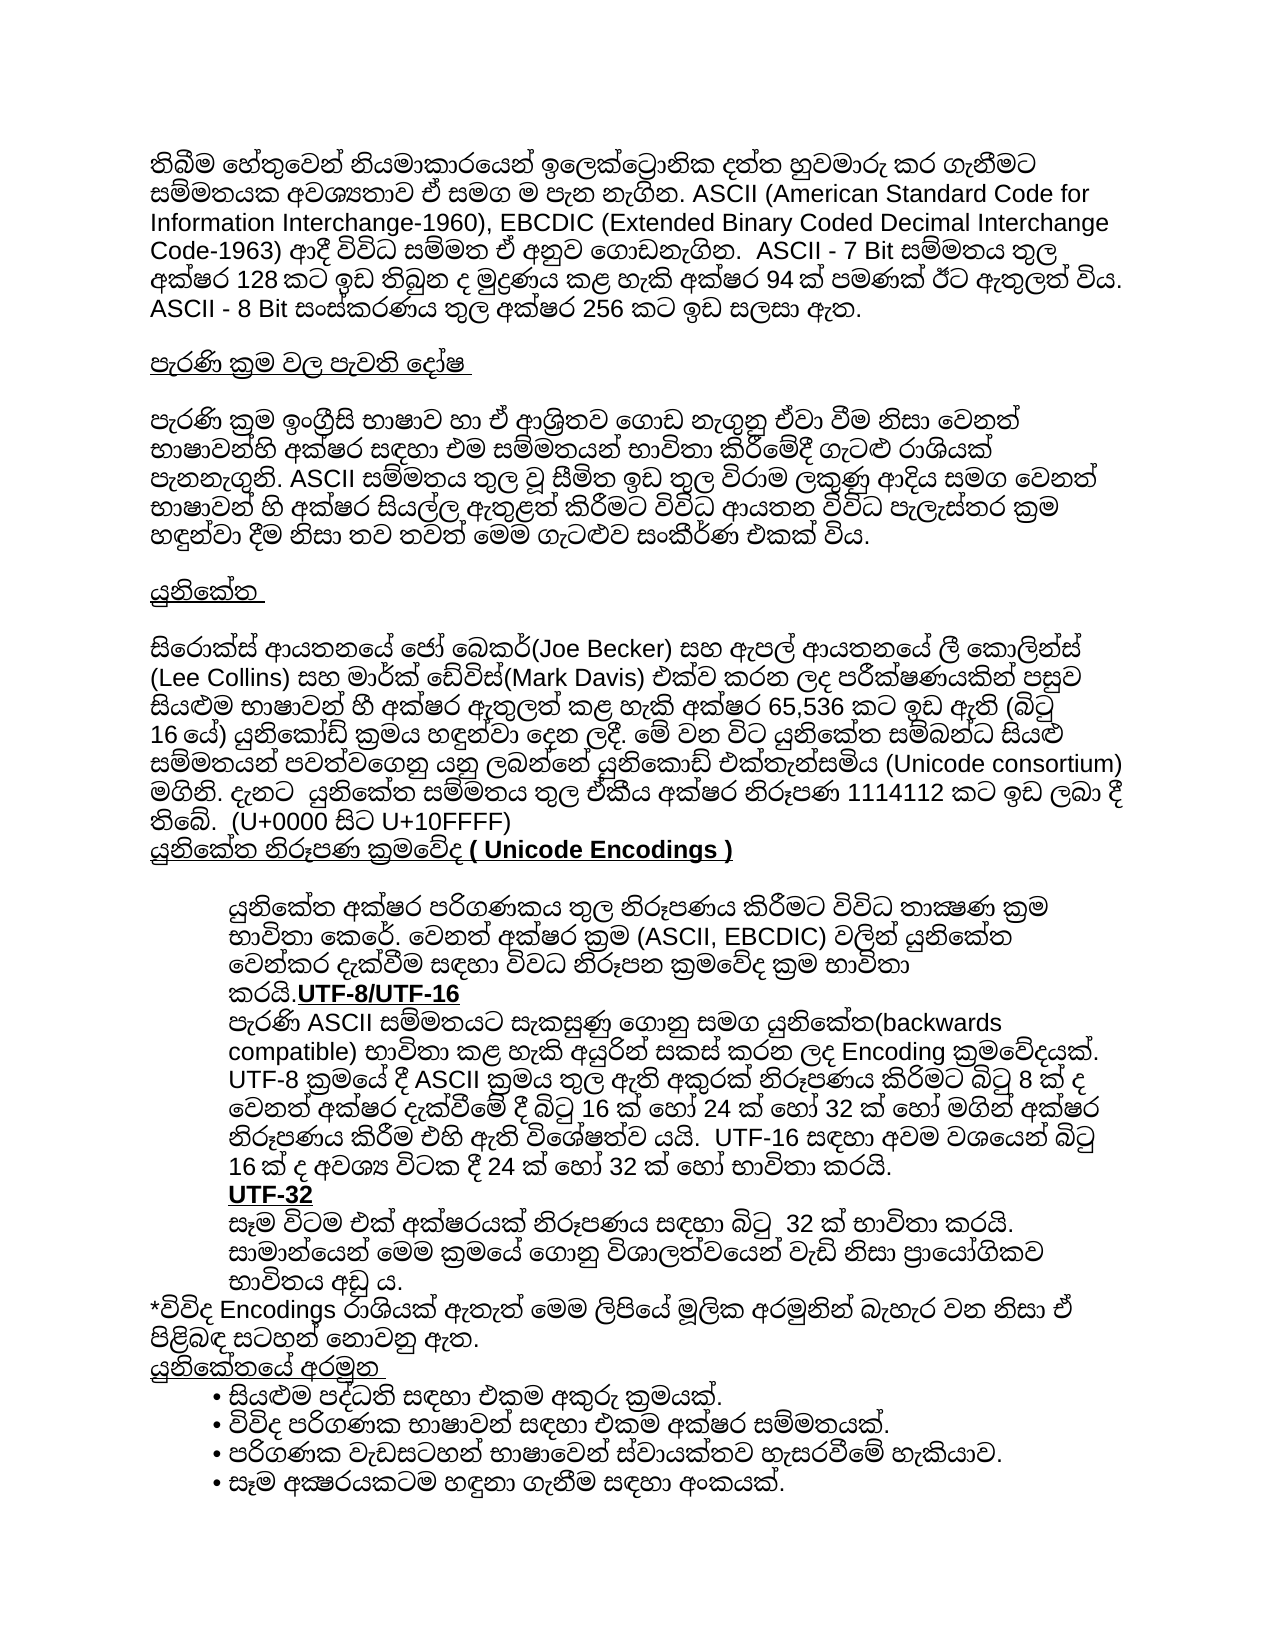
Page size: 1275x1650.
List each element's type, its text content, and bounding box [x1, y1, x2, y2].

text පැරණි ASCII සම්මතයට සැකසුණු ගොනු සමග යුනිකේත(backwards compatible) භාවිතා කළ හැකි අයුරින් සකස් කරන ලද Encoding ක්‍රමවේදයක්. UTF-8 ක්‍රමයේ දී ASCII ක්‍රමය තුල ඇති අකුරක් නිරූපණය කිරිමට බිටු 8 ක් ද වෙනත් අක්ෂර දැක්වීමේ දී බිටු 16 ක් හෝ 24 ක් හෝ 32 ක් හෝ මගින් අක්ෂර නිරූපණය කිරීම එහි ඇති විශේෂත්ව යයි. UTF-16 සඳහා අවම වශයෙන් බිටු 16ක් ද අවශ්‍ය විටක දී 24 ක් හෝ 32 ක් හෝ භාවිතා කරයි. [228, 1008, 1109, 1180]
text පැරණි ක්‍රම ඉංග්‍රීසි භාෂාව හා ඒ ආශ්‍රිතව ගොඩ නැගුනු ඒවා වීම නිසා වෙනත් භාෂාවන්හි අක්ෂර‍ සඳහා එම සම්මතයන් භාවිතා කිරීමේදී ගැටළු රාශියක් පැනනැගුනි. ASCII සම්මතය තුල වූ සීමිත ඉඩ තුල විරාම ලකුණු ආදිය සමග වෙනත් භාෂාවන් හි අක්ෂර සියල්ල ඇතුළත් කිරීමට විවිධ ආයතන විවිධ පැලැස්තර ක්‍රම හඳුන්වා දීම නිසා තව තවත් මෙම ගැටළුව සංකීර්ණ එකක් විය. [150, 406, 1125, 550]
text • විවිද පරිගණක භාෂාවන් සඳහා එකම අක්ෂර සම්මතයක්. [212, 1410, 1125, 1439]
text • පරිගණක වැඩසටහන් භාෂාවෙන් ස්වායක්තව හැසරවීමේ හැකියාව. [212, 1439, 1125, 1468]
text • සෑම අක්‍ෂරයකටම හඳුනා ගැනීම සඳහා අංකයක්. [212, 1468, 1125, 1496]
text පැරණි ක්‍රම වල පැවති දෝෂ [150, 349, 1125, 378]
text සිරොක්ස් ආයතනයේ ජෝ බෙකර්(Joe Becker) සහ ඇපල් ආයතනයේ ලී කොලින්ස් (Lee Collins) සහ මාර්ක් ඩේවිස්(Mark Davis) එක්ව කරන ලද පරීක්ෂණයකින් පසුව සියළුම භාෂාවන් හී අක්ෂර ඇතුලත් කළ හැකි අක්ෂර 65,536 කට ඉඩ ඇති (බිටු 16යේ) යුනිකෝඩ් ක්‍රමය හඳුන්වා දෙන ලදී. මේ වන විට යුනිකේත සම්බන්ධ සියළු සම්මතයන් පවත්වගෙනු යනු ලබන්නේ යුනිකොඩ් එක්තැන්සමිය (Unicode consortium) මගිනි. දැනට යුනිකේත සම්මතය තුල ඒකීය අක්ෂර නිරූපණ 1114112 කට ඉඩ ලබා දී තිබේ. (U+0000 සිට U+10FFFF) [150, 634, 1125, 835]
text සෑම විටම එක් අක්ෂරයක් නිරූපණය සඳහා බිටු 32 ක් භාවිතා කරයි. සාමාන්යෙන් මෙම ක්‍රමයේ ගොනු විශාලත්වයෙන් වැඩි නිසා ප්‍රායෝගිකව භාවිතය අඩු ය. [228, 1209, 1109, 1295]
text • සියළුම පද්ධති සඳහා එකම අකුරු ක්‍රමයක්. [341, 1381, 1125, 1410]
text *විවිද Encodings රාශියක් ඇතැත් මෙම ලිපියේ මූලික අරමුනින් බැහැර වන නිසා ඒ පිළිබඳ සටහන් නොවනු ඇත. [150, 1295, 1125, 1353]
text යුනිකේත නිරූපණ ක්‍රමවේද ( Unicode Encodings ) [150, 835, 1125, 864]
text තිබීම හේතුවෙන් නියමාකාරයෙන් ඉලෙක්ට්‍රොනික දත්ත හුවමාරු කර ගැනීමට සම්මතයක අවශ්‍යතාව ඒ සමග ම පැන නැගින. ASCII (American Standard Code for Information Interchange-1960), EBCDIC (Extended Binary Coded Decimal Interchange Code-1963) ආදී විවිධ සම්මත ඒ අනුව ගොඩනැගින. ASCII - 7 Bit සම්මතය තුල අක්ෂර 128කට ඉඩ තිබුන ද මුද්‍රණය කළ හැකි අක්ෂර 94ක් පමණක් ඊට ඇතුලත් විය. ASCII - 8 Bit සංස්කරණය තුල අක්ෂර 256 කට ඉඩ සලසා ඇත. [150, 150, 1125, 322]
text • සියළුම පද්ධති සඳහා එකම අකුරු ක්‍රමයක්. [212, 1381, 347, 1410]
text UTF-32 [228, 1180, 1109, 1209]
text යුනිකේත අක්ෂර පරිගණකය තුල නිරූපණය කිරීමට විවිධ තාක්‍ෂණ ක්‍රම භාවිතා කෙරේ. වෙනත් අක්ෂර ක්‍රම (ASCII, EBCDIC) වලින් යුනිකේත වෙන්කර දැක්වීම සඳහා විවධ නිරූපන ක්‍රමවේද ක්‍රම භාවිතා කරයි.UTF-8/UTF-16 [228, 893, 1109, 1008]
text යුනිකේතයේ අරමුන [150, 1353, 1125, 1381]
text යුනිකේත [150, 576, 1125, 605]
